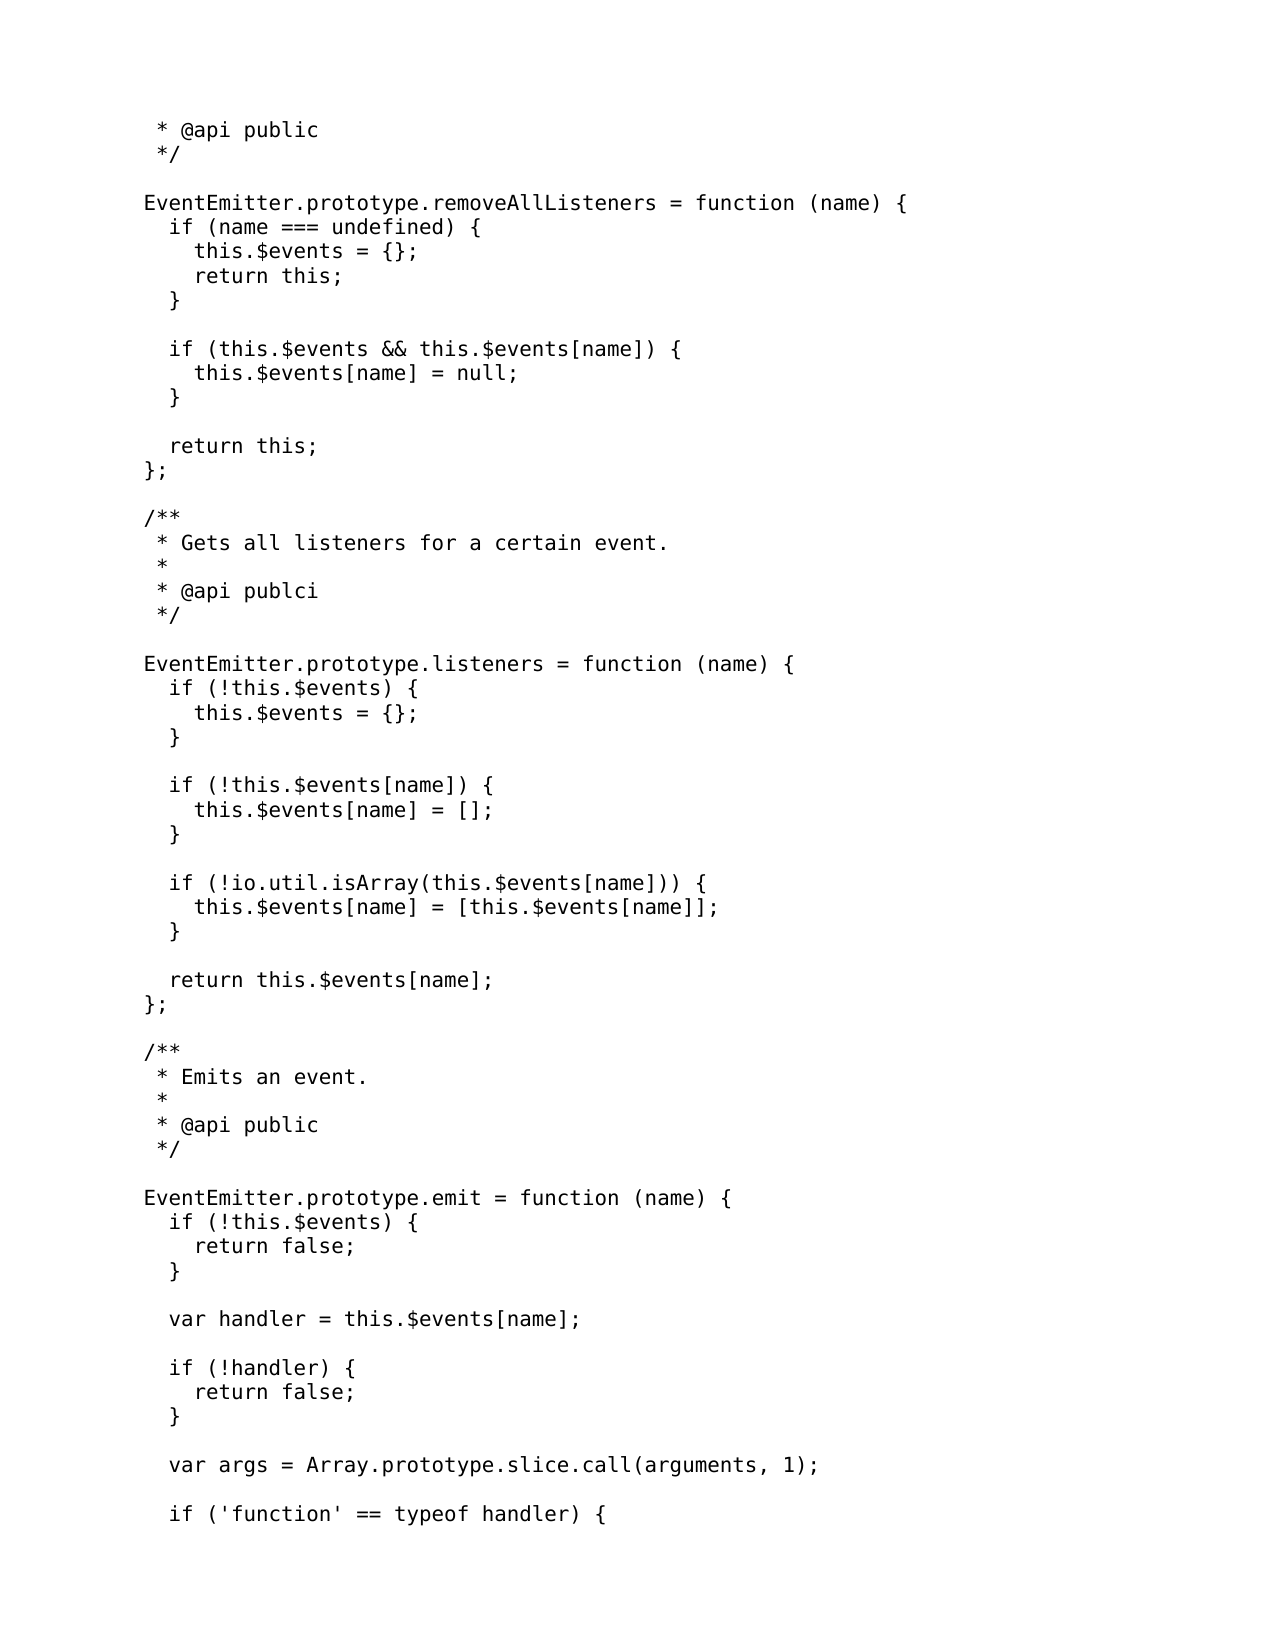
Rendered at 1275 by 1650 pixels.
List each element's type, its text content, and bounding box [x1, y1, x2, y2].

text */ [118, 1137, 1157, 1162]
text return false; [118, 1380, 1157, 1404]
text } [118, 822, 1157, 846]
text * [118, 555, 1157, 579]
text * [118, 1089, 1157, 1113]
text } [118, 1404, 1157, 1429]
text }; [118, 458, 1157, 482]
text this.$events = {}; [118, 701, 1157, 725]
text */ [118, 603, 1157, 628]
text if (name === undefined) { [118, 215, 1157, 239]
text return this.$events[name]; [118, 968, 1157, 992]
text } [118, 1259, 1157, 1283]
text this.$events[name] = null; [118, 361, 1157, 385]
text if ('function' == typeof handler) { [118, 1502, 1157, 1526]
text * Gets all listeners for a certain event. [118, 531, 1157, 555]
text if (this.$events && this.$events[name]) { [118, 337, 1157, 361]
text } [118, 288, 1157, 312]
text return false; [118, 1234, 1157, 1259]
text var args = Array.prototype.slice.call(arguments, 1); [118, 1453, 1157, 1477]
text var handler = this.$events[name]; [118, 1307, 1157, 1332]
text } [118, 725, 1157, 749]
text * @api public [118, 1113, 1157, 1137]
text return this; [118, 434, 1157, 458]
text } [118, 919, 1157, 943]
text } [118, 385, 1157, 409]
text if (!this.$events[name]) { [118, 773, 1157, 798]
text return this; [118, 264, 1157, 288]
text EventEmitter.prototype.emit = function (name) { [118, 1186, 1157, 1210]
text /** [118, 506, 1157, 531]
text * @api publci [118, 579, 1157, 603]
text /** [118, 1040, 1157, 1065]
text this.$events[name] = [this.$events[name]]; [118, 895, 1157, 919]
text this.$events[name] = []; [118, 798, 1157, 822]
text EventEmitter.prototype.removeAllListeners = function (name) { [118, 191, 1157, 215]
text if (!handler) { [118, 1356, 1157, 1380]
text }; [118, 992, 1157, 1016]
text * Emits an event. [118, 1065, 1157, 1089]
text if (!this.$events) { [118, 676, 1157, 701]
text * @api public [118, 118, 1157, 142]
text if (!this.$events) { [118, 1210, 1157, 1234]
text */ [118, 142, 1157, 167]
text EventEmitter.prototype.listeners = function (name) { [118, 652, 1157, 676]
text this.$events = {}; [118, 239, 1157, 264]
text if (!io.util.isArray(this.$events[name])) { [118, 871, 1157, 895]
